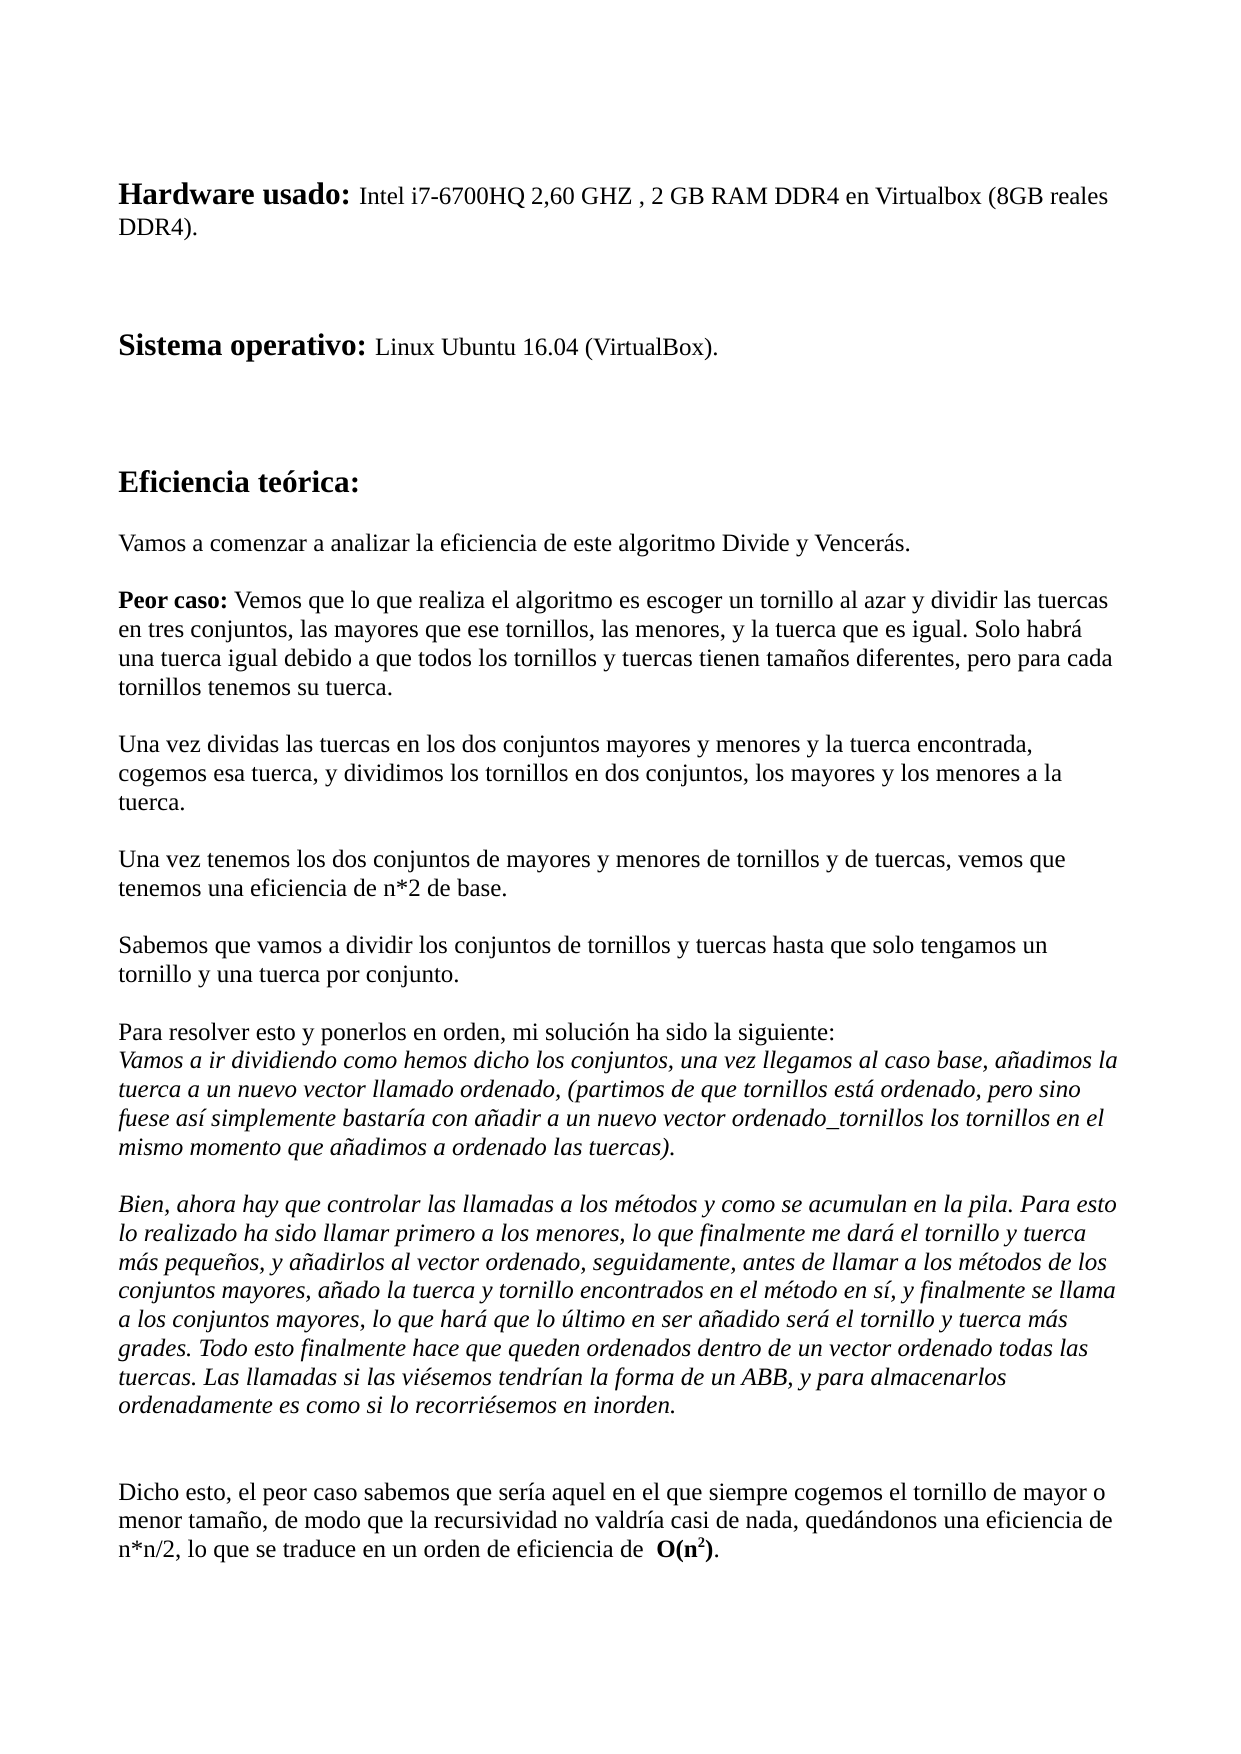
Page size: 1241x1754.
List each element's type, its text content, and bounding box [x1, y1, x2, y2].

text Peor caso: Vemos que lo que realiza el algoritmo es escoger un tornillo al azar y dividir las tuercas en tres conjuntos, las mayores que ese tornillos, las menores, y la tuerca que es igual. Solo habrá una tuerca igual debido a que todos los tornillos y tuercas tienen tamaños diferentes, pero para cada tornillos tenemos su tuerca. [118, 585, 1122, 700]
text Sabemos que vamos a dividir los conjuntos de tornillos y tuercas hasta que solo tengamos un tornillo y una tuerca por conjunto. [118, 930, 1122, 988]
text Una vez dividas las tuercas en los dos conjuntos mayores y menores y la tuerca encontrada, cogemos esa tuerca, y dividimos los tornillos en dos conjuntos, los mayores y los menores a la tuerca. [118, 729, 1122, 815]
text Vamos a ir dividiendo como hemos dicho los conjuntos, una vez llegamos al caso base, añadimos la tuerca a un nuevo vector llamado ordenado, (partimos de que tornillos está ordenado, pero sino fuese así simplemente bastaría con añadir a un nuevo vector ordenado_tornillos los tornillos en el mismo momento que añadimos a ordenado las tuercas). [118, 1045, 1122, 1160]
text Eficiencia teórica: [118, 463, 1122, 499]
text Bien, ahora hay que controlar las llamadas a los métodos y como se acumulan en la pila. Para esto lo realizado ha sido llamar primero a los menores, lo que finalmente me dará el tornillo y tuerca más pequeños, y añadirlos al vector ordenado, seguidamente, antes de llamar a los métodos de los conjuntos mayores, añado la tuerca y tornillo encontrados en el método en sí, y finalmente se llama a los conjuntos mayores, lo que hará que lo último en ser añadido será el tornillo y tuerca más grades. Todo esto finalmente hace que queden ordenados dentro de un vector ordenado todas las tuercas. Las llamadas si las viésemos tendrían la forma de un ABB, y para almacenarlos ordenadamente es como si lo recorriésemos en inorden. [118, 1189, 1122, 1419]
text Dicho esto, el peor caso sabemos que sería aquel en el que siempre cogemos el tornillo de mayor o menor tamaño, de modo que la recursividad no valdría casi de nada, quedándonos una eficiencia de n*n/2, lo que se traduce en un orden de eficiencia de O(n2). [118, 1477, 1122, 1563]
text Sistema operativo: Linux Ubuntu 16.04 (VirtualBox). [118, 327, 1122, 362]
text Para resolver esto y ponerlos en orden, mi solución ha sido la siguiente: [118, 1017, 1122, 1045]
text Vamos a comenzar a analizar la eficiencia de este algoritmo Divide y Vencerás. [118, 528, 1122, 557]
text Hardware usado: Intel i7-6700HQ 2,60 GHZ , 2 GB RAM DDR4 en Virtualbox (8GB reales DDR4). [118, 176, 1122, 240]
text Una vez tenemos los dos conjuntos de mayores y menores de tornillos y de tuercas, vemos que tenemos una eficiencia de n*2 de base. [118, 844, 1122, 902]
